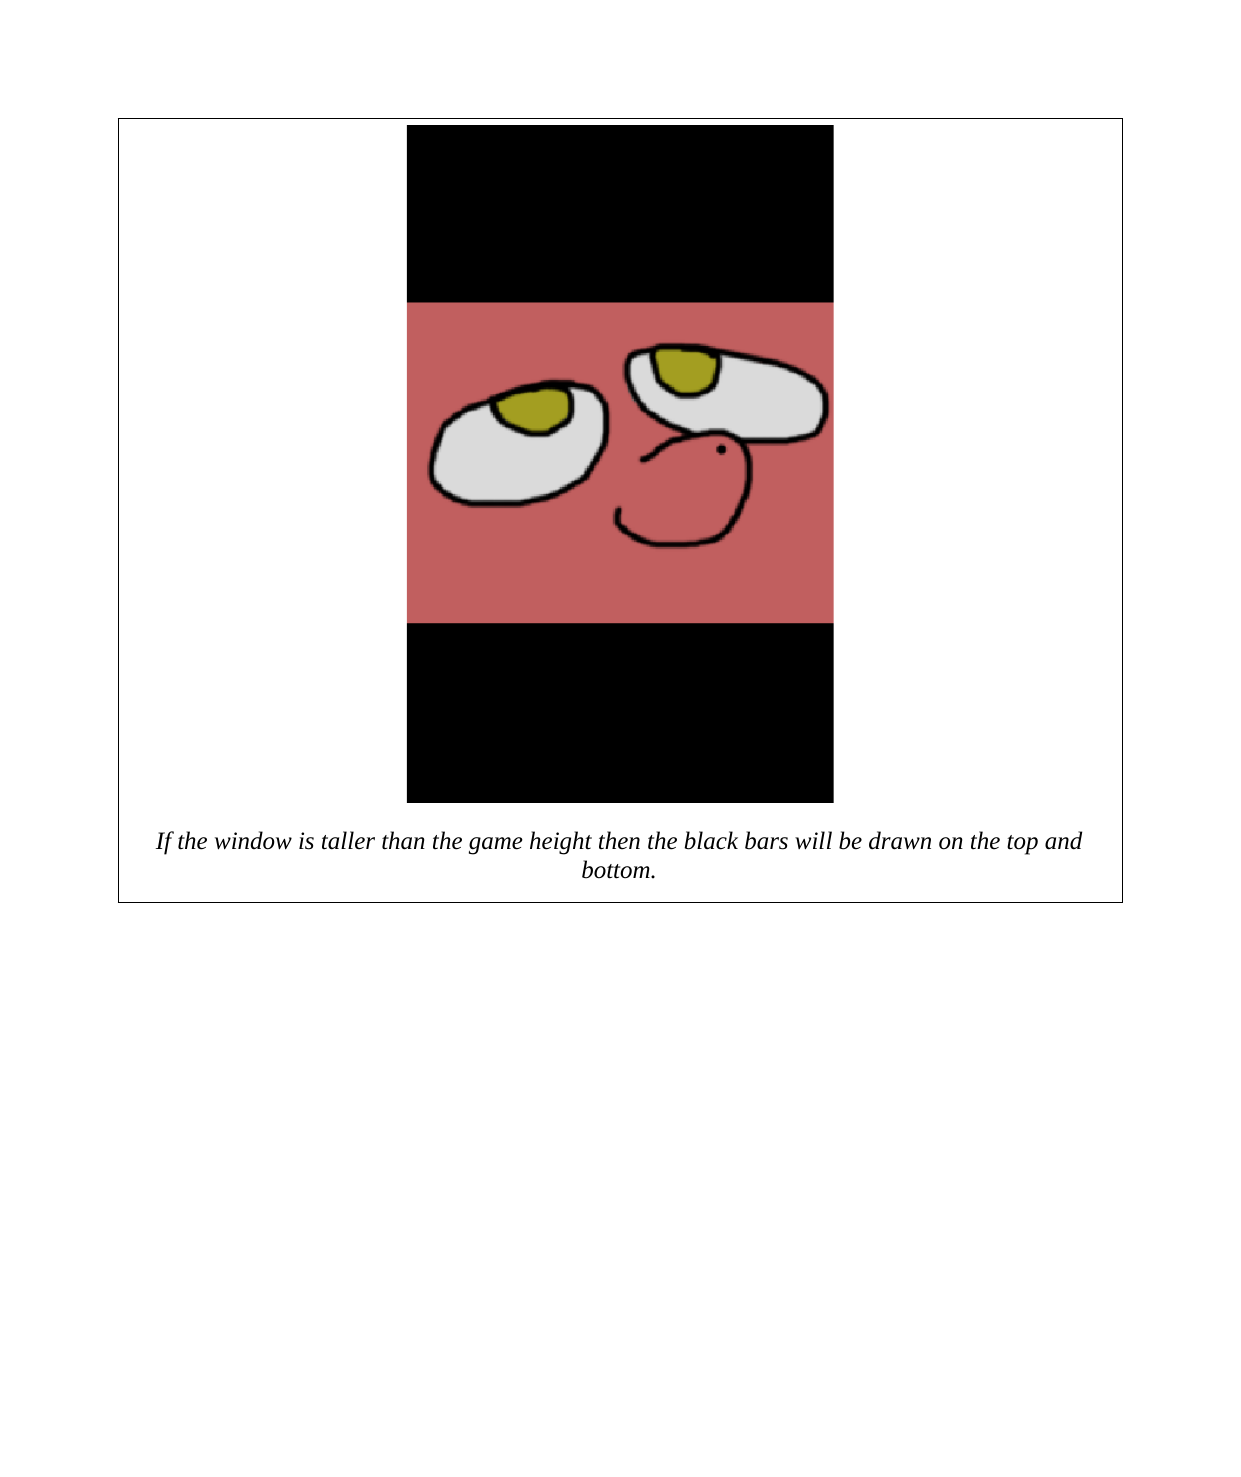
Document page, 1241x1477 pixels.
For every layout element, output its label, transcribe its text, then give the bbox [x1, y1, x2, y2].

picture [406, 125, 834, 803]
table_cell [119, 119, 1122, 808]
table_cell If the window is taller than the game height then the black bars will be drawn on the top and bottom. [119, 808, 1122, 902]
